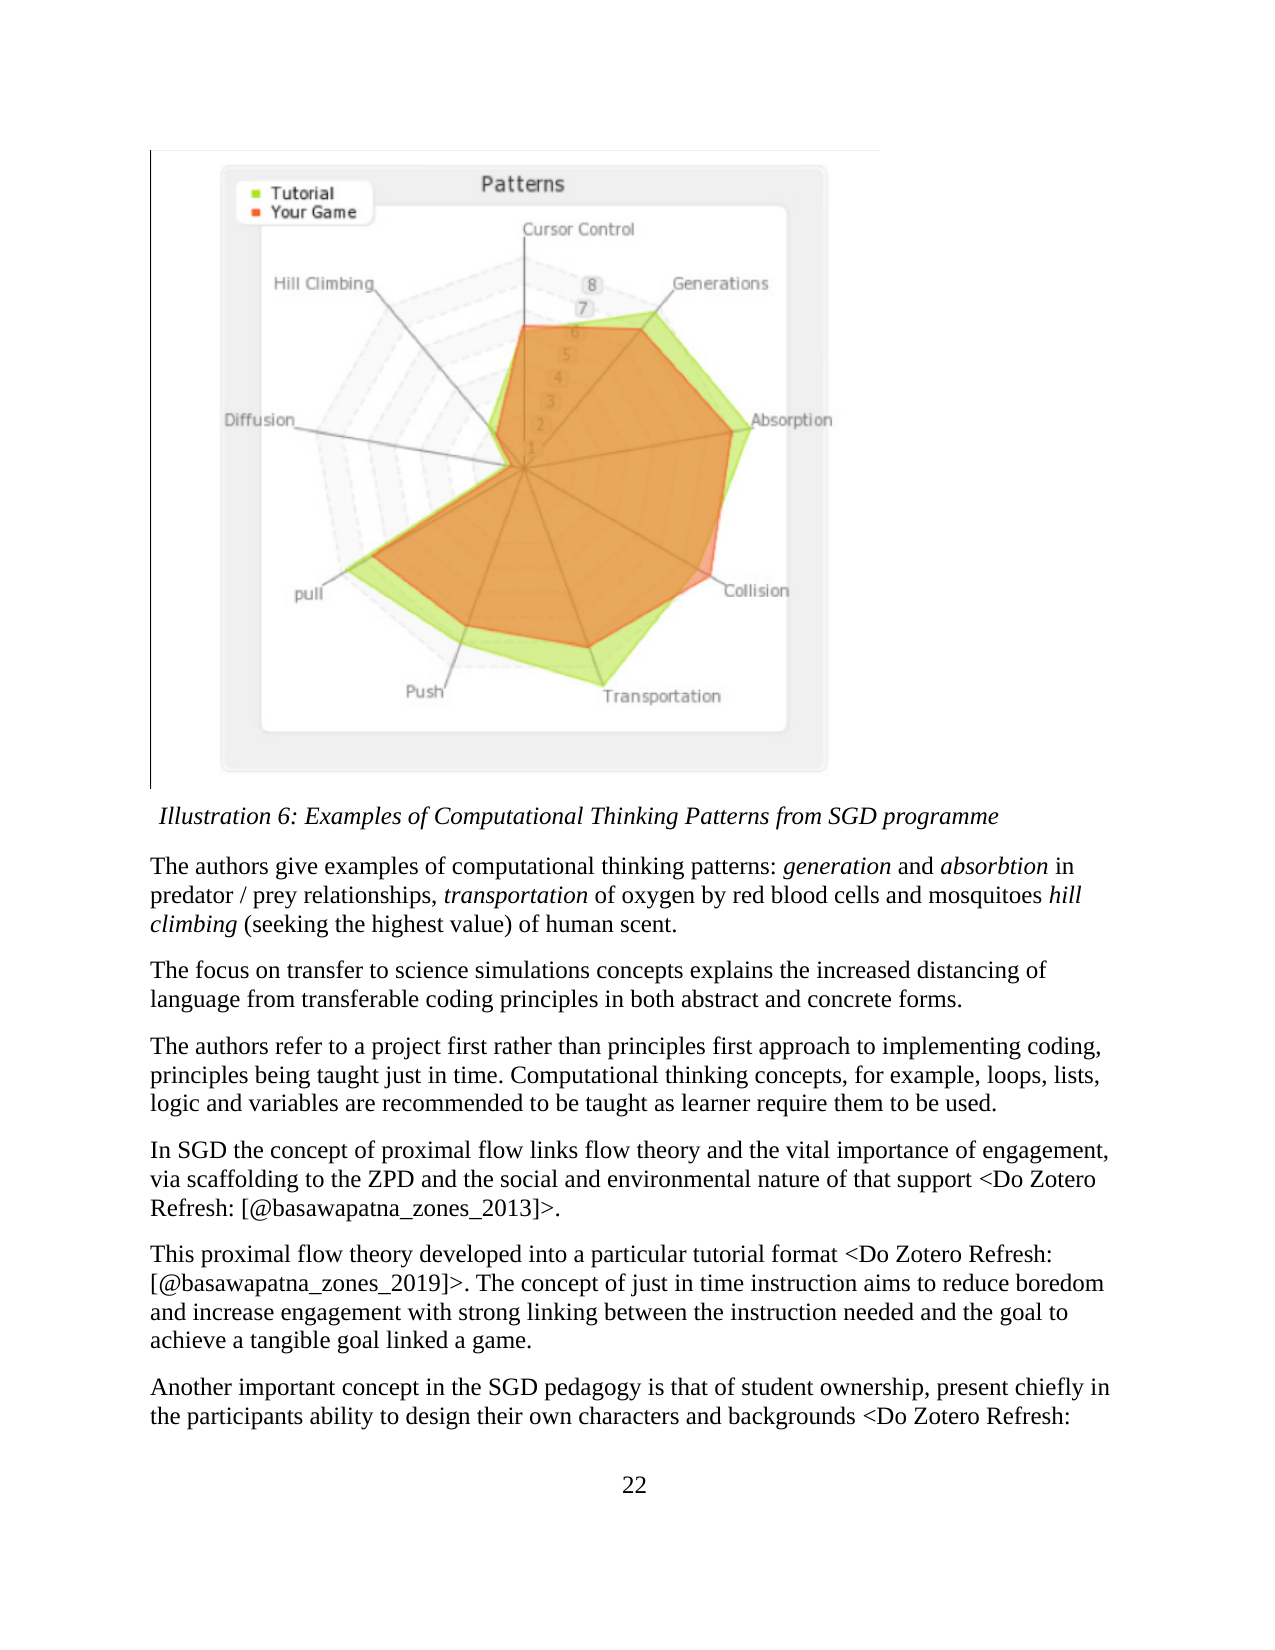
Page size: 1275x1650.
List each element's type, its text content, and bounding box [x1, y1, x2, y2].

picture [150, 150, 880, 789]
text Illustration 6: Examples of Computational Thinking Patterns from SGD programme [150, 801, 1125, 830]
text The authors give examples of computational thinking patterns: generation and absorbtion in predator / prey relationships, transportation of oxygen by red blood cells and mosquitoes hill climbing (seeking the highest value) of human scent. [150, 851, 1125, 938]
text The authors refer to a project first rather than principles first approach to implementing coding, principles being taught just in time. Computational thinking concepts, for example, loops, lists, logic and variables are recommended to be taught as learner require them to be used. [150, 1031, 1125, 1117]
text This proximal flow theory developed into a particular tutorial format <Do Zotero Refresh: [@basawapatna_zones_2019]>. The concept of just in time instruction aims to reduce boredom and increase engagement with strong linking between the instruction needed and the goal to achieve a tangible goal linked a game. [150, 1239, 1125, 1354]
text Another important concept in the SGD pedagogy is that of student ownership, present chiefly in the participants ability to design their own characters and backgrounds <Do Zotero Refresh: [150, 1372, 1125, 1430]
text In SGD the concept of proximal flow links flow theory and the vital importance of engagement, via scaffolding to the ZPD and the social and environmental nature of that support <Do Zotero Refresh: [@basawapatna_zones_2013]>. [150, 1135, 1125, 1221]
text The focus on transfer to science simulations concepts explains the increased distancing of language from transferable coding principles in both abstract and concrete forms. [150, 956, 1125, 1013]
